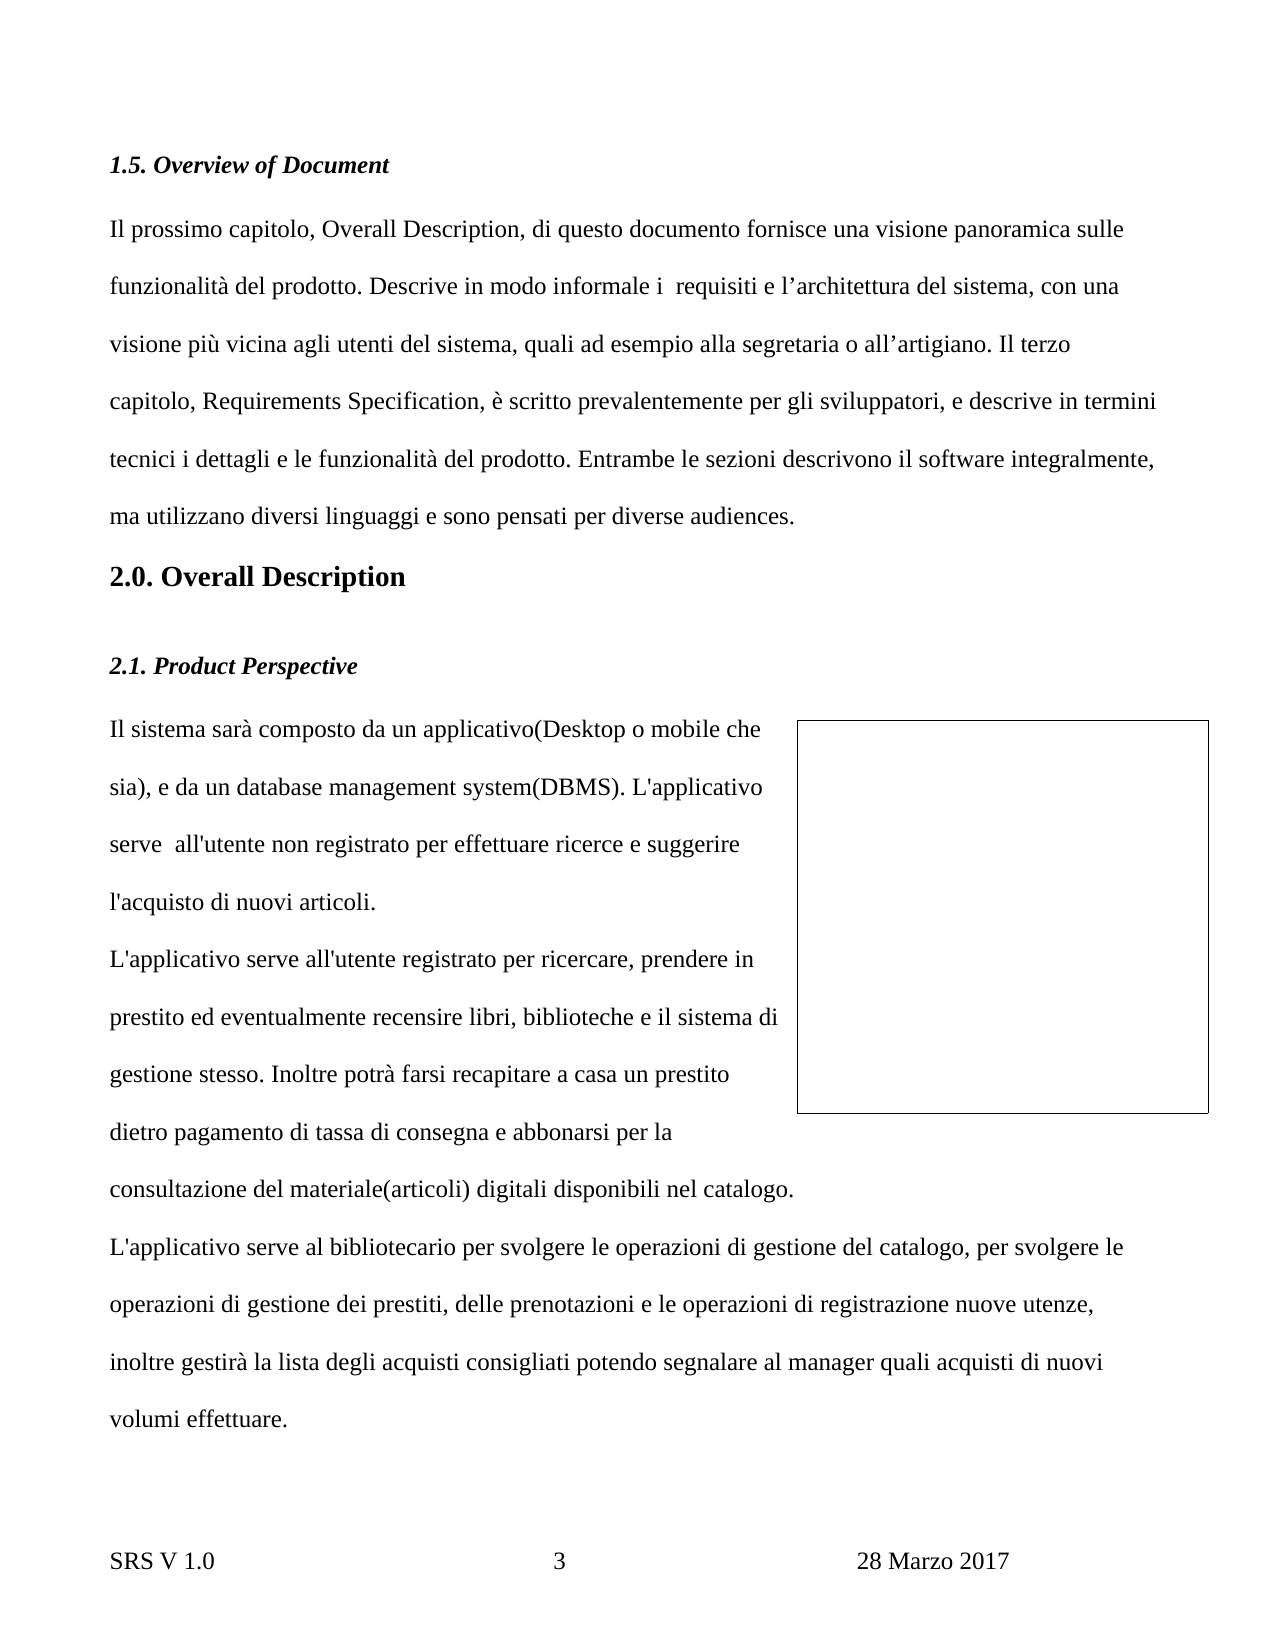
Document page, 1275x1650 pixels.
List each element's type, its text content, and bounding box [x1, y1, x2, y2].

text Il prossimo capitolo, Overall Description, di questo documento fornisce una visione panoramica sulle funzionalità del prodotto. Descrive in modo informale i requisiti e l’architettura del sistema, con una visione più vicina agli utenti del sistema, quali ad esempio alla segretaria o all’artigiano. Il terzo capitolo, Requirements Specification, è scritto prevalentemente per gli sviluppatori, e descrive in termini tecnici i dettagli e le funzionalità del prodotto. Entrambe le sezioni descrivono il software integralmente, ma utilizzano diversi linguaggi e sono pensati per diverse audiences. [109, 214, 1162, 530]
subtitle 2.0. Overall Description [109, 559, 1162, 592]
text L'applicativo serve all'utente registrato per ricercare, prendere in prestito ed eventualmente recensire libri, biblioteche e il sistema di gestione stesso. Inoltre potrà farsi recapitare a casa un prestito dietro pagamento di tassa di consegna e abbonarsi per la consultazione del materiale(articoli) digitali disponibili nel catalogo. [109, 944, 1162, 1203]
subtitle 1.5. Overview of Document [109, 150, 1162, 179]
subtitle 2.1. Product Perspective [109, 651, 1162, 679]
text [798, 721, 1208, 1113]
text Il sistema sarà composto da un applicativo(Desktop o mobile che sia), e da un database management system(DBMS). L'applicativo serve all'utente non registrato per effettuare ricerce e suggerire l'acquisto di nuovi articoli. [109, 714, 1162, 916]
text L'applicativo serve al bibliotecario per svolgere le operazioni di gestione del catalogo, per svolgere le operazioni di gestione dei prestiti, delle prenotazioni e le operazioni di registrazione nuove utenze, inoltre gestirà la lista degli acquisti consigliati potendo segnalare al manager quali acquisti di nuovi volumi effettuare. [109, 1232, 1162, 1433]
